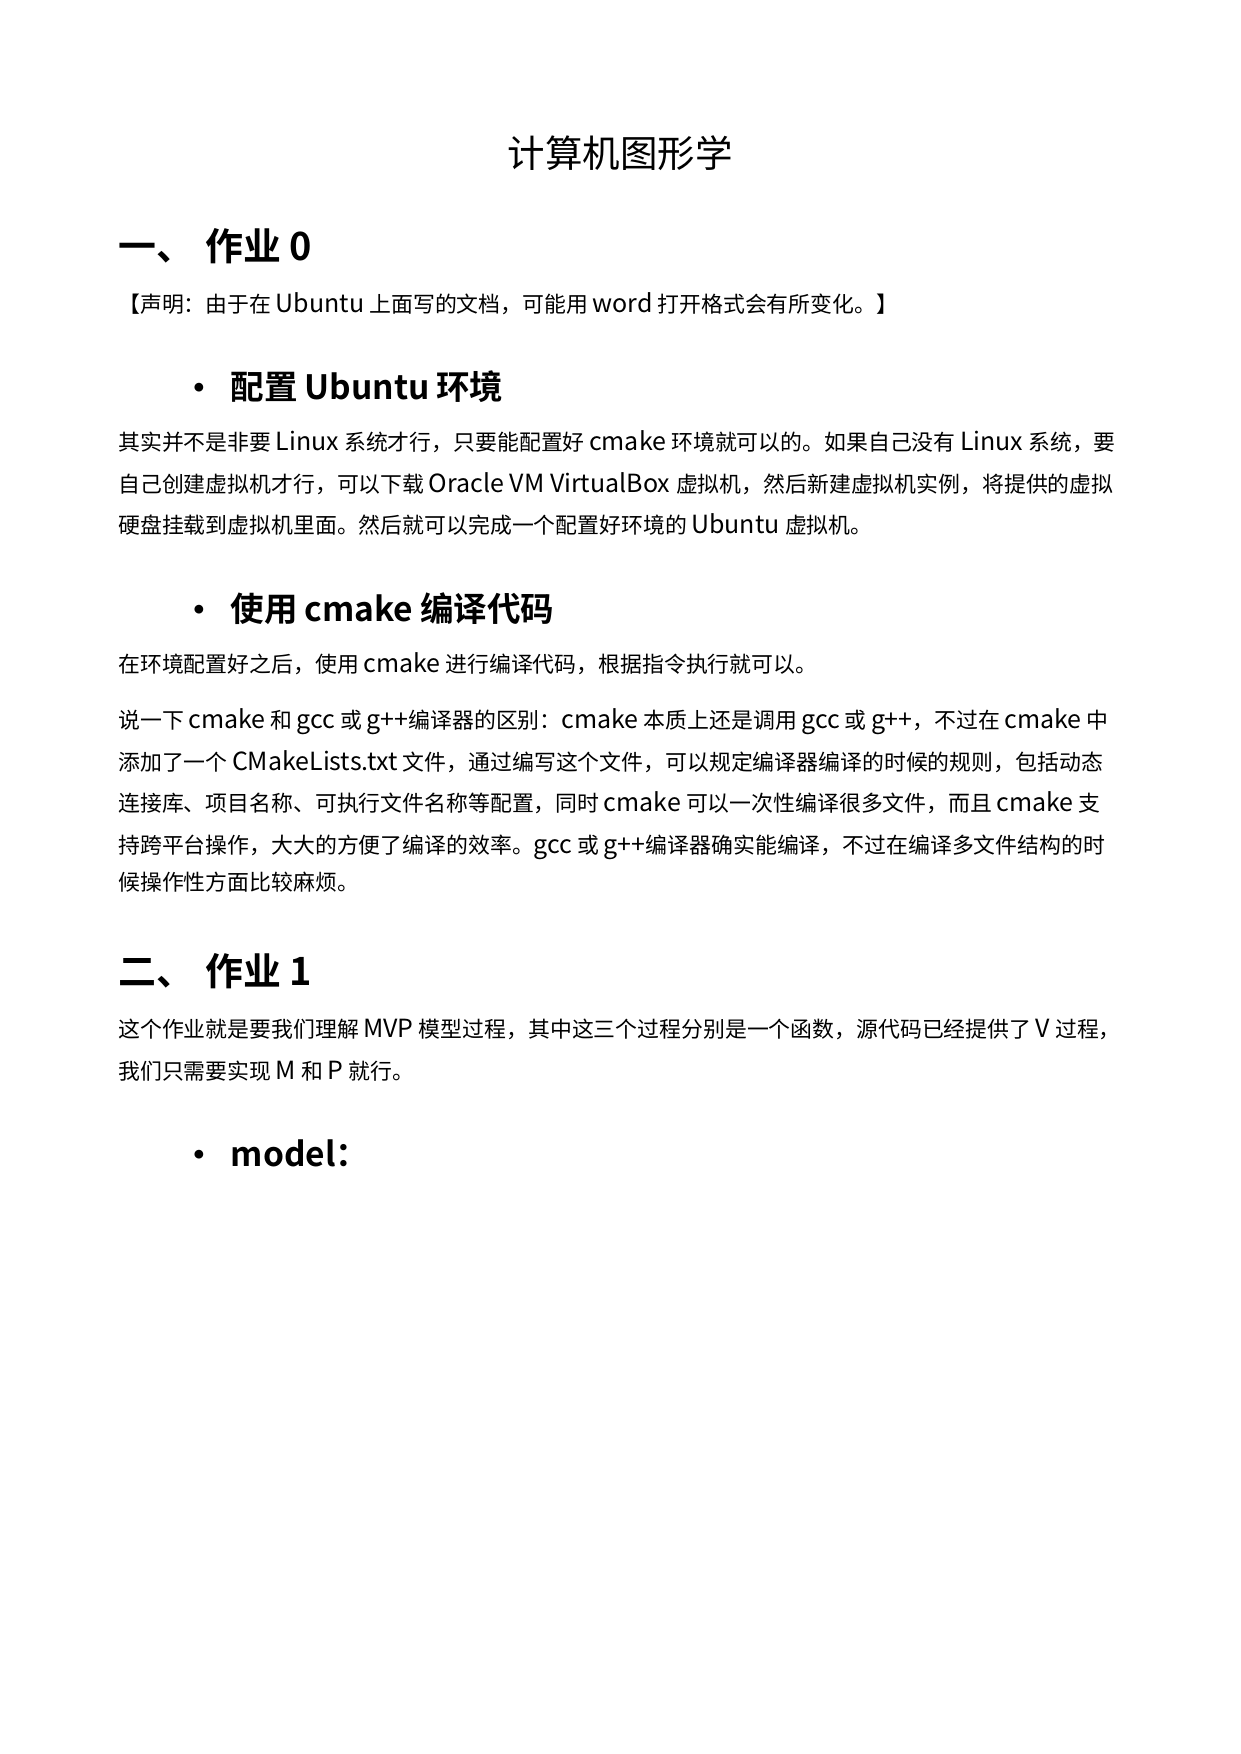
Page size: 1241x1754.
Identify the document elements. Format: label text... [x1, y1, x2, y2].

text 【声明：由于在Ubuntu上面写的文档，可能用word打开格式会有所变化。】 [118, 283, 1122, 320]
subtitle 配置Ubuntu环境 [193, 361, 1122, 409]
text 在环境配置好之后，使用cmake进行编译代码，根据指令执行就可以。 [118, 643, 1122, 679]
text 说一下cmake和gcc或g++编译器的区别：cmake本质上还是调用gcc或g++，不过在cmake中添加了一个CMakeLists.txt文件，通过编写这个文件，可以规定编译器编译的时候的规则，包括动态连接库、项目名称、可执行文件名称等配置，同时cmake可以一次性编译很多文件，而且cmake支持跨平台操作，大大的方便了编译的效率。gcc或g++编译器确实能编译，不过在编译多文件结构的时候操作性方面比较麻烦。 [118, 699, 1122, 897]
subtitle 使用cmake编译代码 [193, 582, 1122, 631]
subtitle model： [193, 1127, 1122, 1176]
subtitle 计算机图形学 [118, 124, 1122, 179]
subtitle 作业1 [118, 941, 1122, 996]
subtitle 作业0 [118, 216, 1122, 271]
text 这个作业就是要我们理解MVP模型过程，其中这三个过程分别是一个函数，源代码已经提供了V过程，我们只需要实现M和P就行。 [118, 1009, 1122, 1087]
text 其实并不是非要Linux系统才行，只要能配置好cmake环境就可以的。如果自己没有Linux系统，要自己创建虚拟机才行，可以下载Oracle VM VirtualBox 虚拟机，然后新建虚拟机实例，将提供的虚拟硬盘挂载到虚拟机里面。然后就可以完成一个配置好环境的Ubuntu虚拟机。 [118, 422, 1122, 541]
